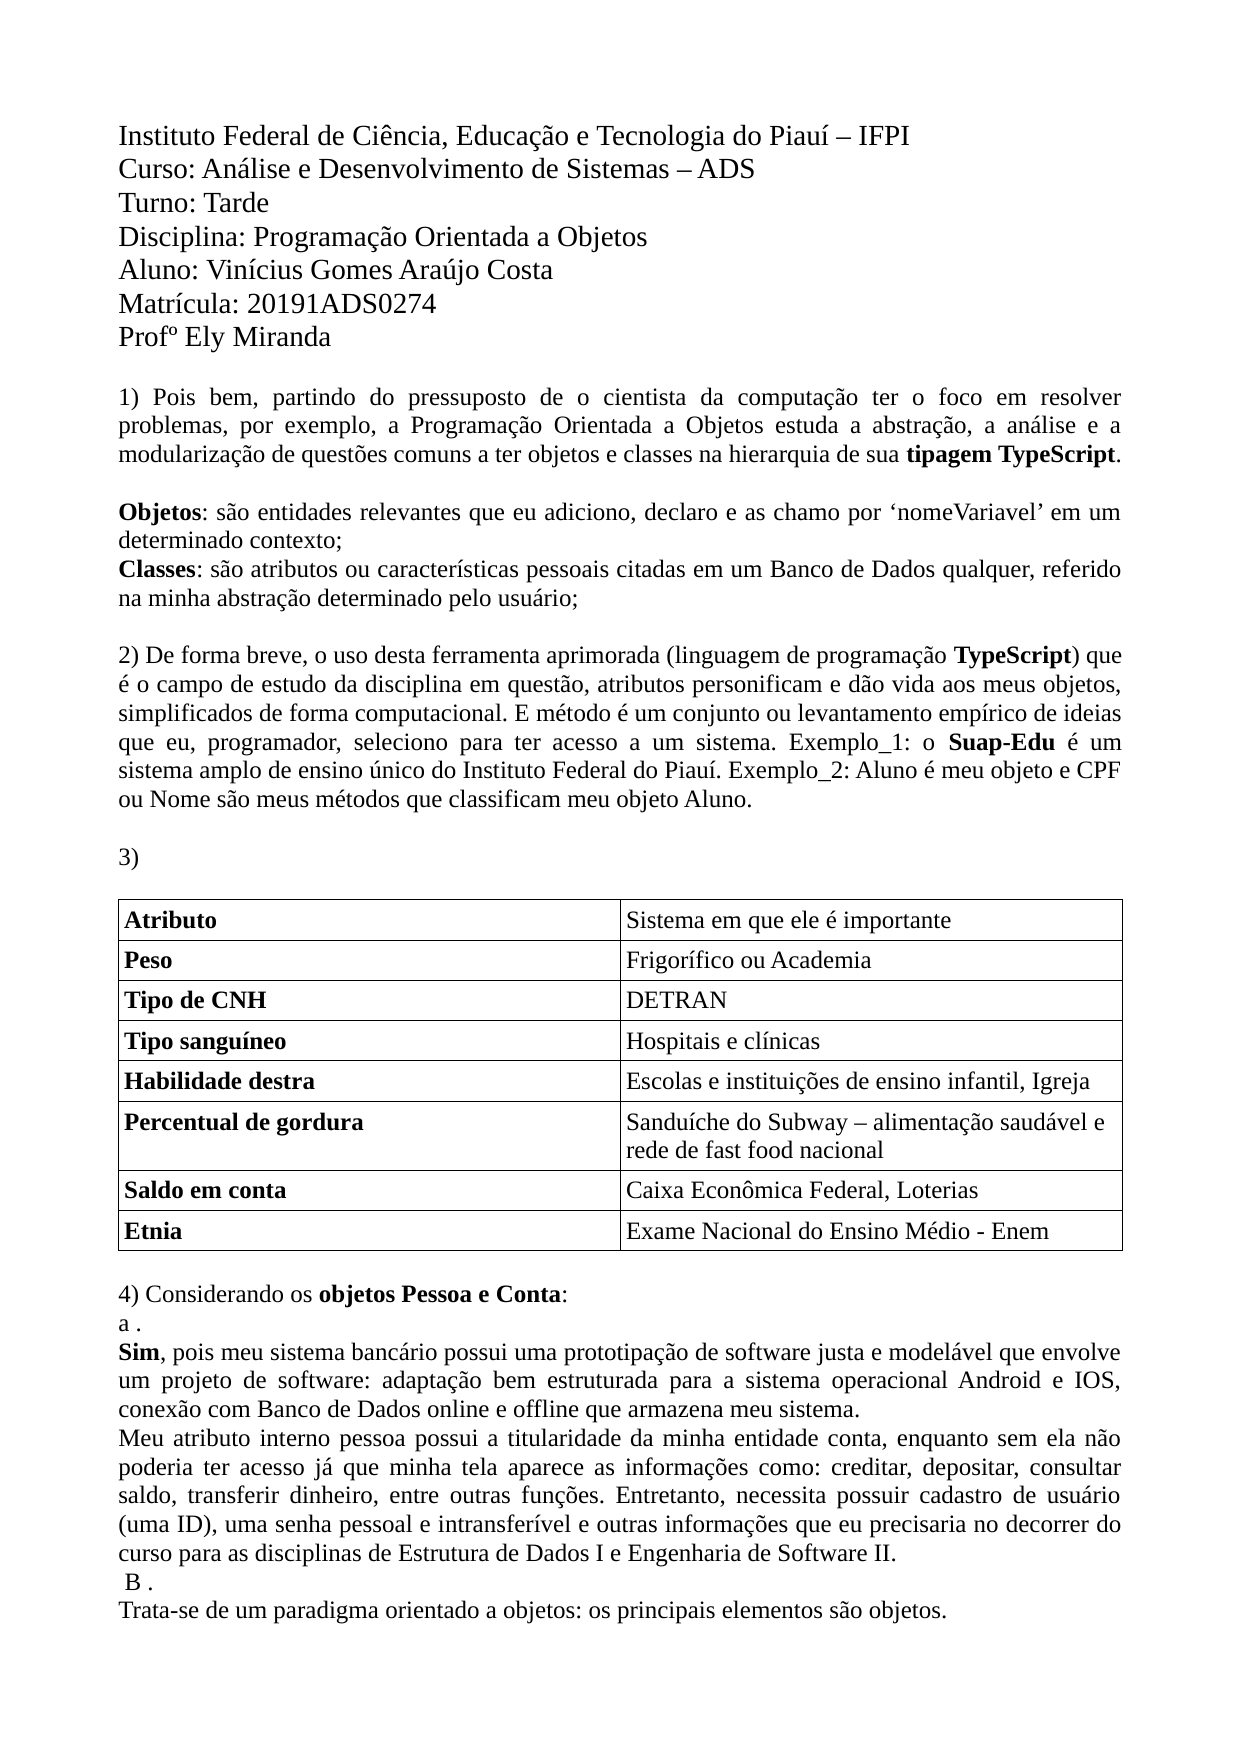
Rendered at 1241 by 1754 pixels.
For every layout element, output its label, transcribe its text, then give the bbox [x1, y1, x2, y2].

table_header Sistema em que ele é importante [621, 900, 1122, 939]
table_cell Escolas e instituições de ensino infantil, Igreja [621, 1061, 1122, 1101]
text Turno: Tarde [118, 185, 1122, 219]
text B . [118, 1567, 1122, 1596]
text a . [118, 1308, 1122, 1337]
text 1) Pois bem, partindo do pressuposto de o cientista da computação ter o foco em resolver problemas, por exemplo, a Programação Orientada a Objetos estuda a abstração, a análise e a modularização de questões comuns a ter objetos e classes na hierarquia de sua tipagem TypeScript. [118, 382, 1122, 468]
table_cell Tipo sanguíneo [119, 1021, 620, 1060]
table_cell Tipo de CNH [119, 981, 620, 1020]
text Objetos: são entidades relevantes que eu adiciono, declaro e as chamo por ‘nomeVariavel’ em um determinado contexto; [118, 497, 1122, 554]
text Meu atributo interno pessoa possui a titularidade da minha entidade conta, enquanto sem ela não poderia ter acesso já que minha tela aparece as informações como: creditar, depositar, consultar saldo, transferir dinheiro, entre outras funções. Entretanto, necessita possuir cadastro de usuário (uma ID), uma senha pessoal e intransferível e outras informações que eu precisaria no decorrer do curso para as disciplinas de Estrutura de Dados I e Engenharia de Software II. [118, 1423, 1122, 1567]
text Disciplina: Programação Orientada a Objetos [118, 219, 1122, 252]
text Curso: Análise e Desenvolvimento de Sistemas – ADS [118, 152, 1122, 185]
table_cell Saldo em conta [119, 1171, 620, 1210]
table_cell Sanduíche do Subway – alimentação saudável e rede de fast food nacional [621, 1102, 1122, 1170]
table_header Atributo [119, 900, 620, 939]
table_cell Exame Nacional do Ensino Médio - Enem [621, 1211, 1122, 1250]
text Matrícula: 20191ADS0274 [118, 286, 1122, 319]
table_cell Frigorífico ou Academia [621, 941, 1122, 980]
text Instituto Federal de Ciência, Educação e Tecnologia do Piauí – IFPI [118, 118, 1122, 152]
text 3) [118, 842, 1122, 870]
table_cell Habilidade destra [119, 1061, 620, 1101]
table_cell Etnia [119, 1211, 620, 1250]
text Profº Ely Miranda [118, 319, 1122, 353]
text Sim, pois meu sistema bancário possui uma prototipação de software justa e modelável que envolve um projeto de software: adaptação bem estruturada para a sistema operacional Android e IOS, conexão com Banco de Dados online e offline que armazena meu sistema. [118, 1337, 1122, 1423]
text 4) Considerando os objetos Pessoa e Conta: [118, 1279, 1122, 1308]
text Classes: são atributos ou características pessoais citadas em um Banco de Dados qualquer, referido na minha abstração determinado pelo usuário; [118, 554, 1122, 612]
table_cell Hospitais e clínicas [621, 1021, 1122, 1060]
table_cell Caixa Econômica Federal, Loterias [621, 1171, 1122, 1210]
table_cell Percentual de gordura [119, 1102, 620, 1170]
table_cell DETRAN [621, 981, 1122, 1020]
text 2) De forma breve, o uso desta ferramenta aprimorada (linguagem de programação TypeScript) que é o campo de estudo da disciplina em questão, atributos personificam e dão vida aos meus objetos, simplificados de forma computacional. E método é um conjunto ou levantamento empírico de ideias que eu, programador, seleciono para ter acesso a um sistema. Exemplo_1: o Suap-Edu é um sistema amplo de ensino único do Instituto Federal do Piauí. Exemplo_2: Aluno é meu objeto e CPF ou Nome são meus métodos que classificam meu objeto Aluno. [118, 640, 1122, 813]
table_cell Peso [119, 941, 620, 980]
text Trata-se de um paradigma orientado a objetos: os principais elementos são objetos. [118, 1596, 1122, 1624]
text Aluno: Vinícius Gomes Araújo Costa [118, 252, 1122, 286]
